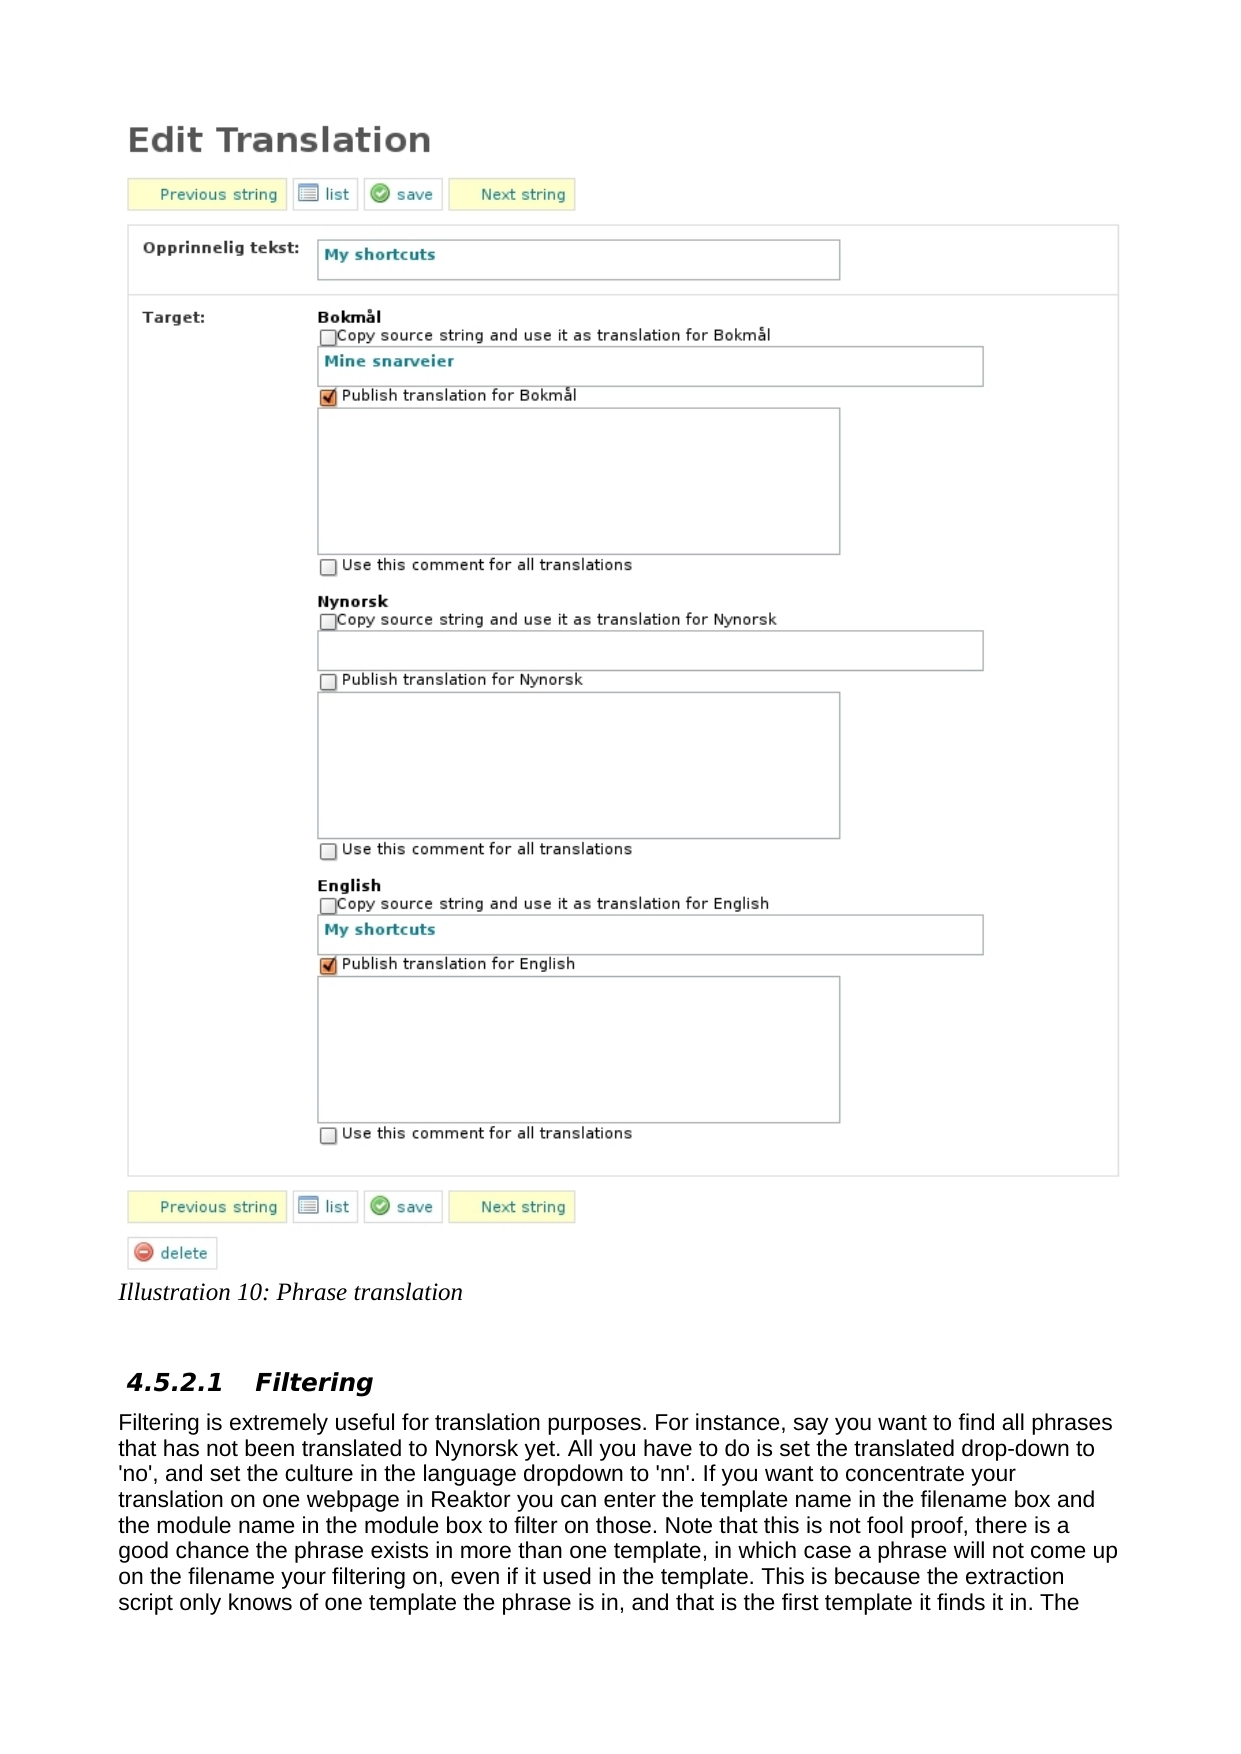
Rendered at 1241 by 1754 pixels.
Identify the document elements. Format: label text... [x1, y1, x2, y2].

text Filtering is extremely useful for translation purposes. For instance, say you want to find all phrases that has not been translated to Nynorsk yet. All you have to do is set the translated drop-down to 'no', and set the culture in the language dropdown to 'nn'. If you want to concentrate your translation on one webpage in Reaktor you can enter the template name in the filename box and the module name in the module box to filter on those. Note that this is not fool proof, there is a good chance the phrase exists in more than one template, in which case a phrase will not come up on the filename your filtering on, even if it used in the template. This is because the extraction script only knows of one template the phrase is in, and that is the first template it finds it in. The [118, 1410, 1122, 1615]
text Illustration 10: Phrase translation [118, 1278, 1122, 1305]
picture [118, 118, 1122, 1278]
subtitle Filtering [118, 1368, 1122, 1397]
